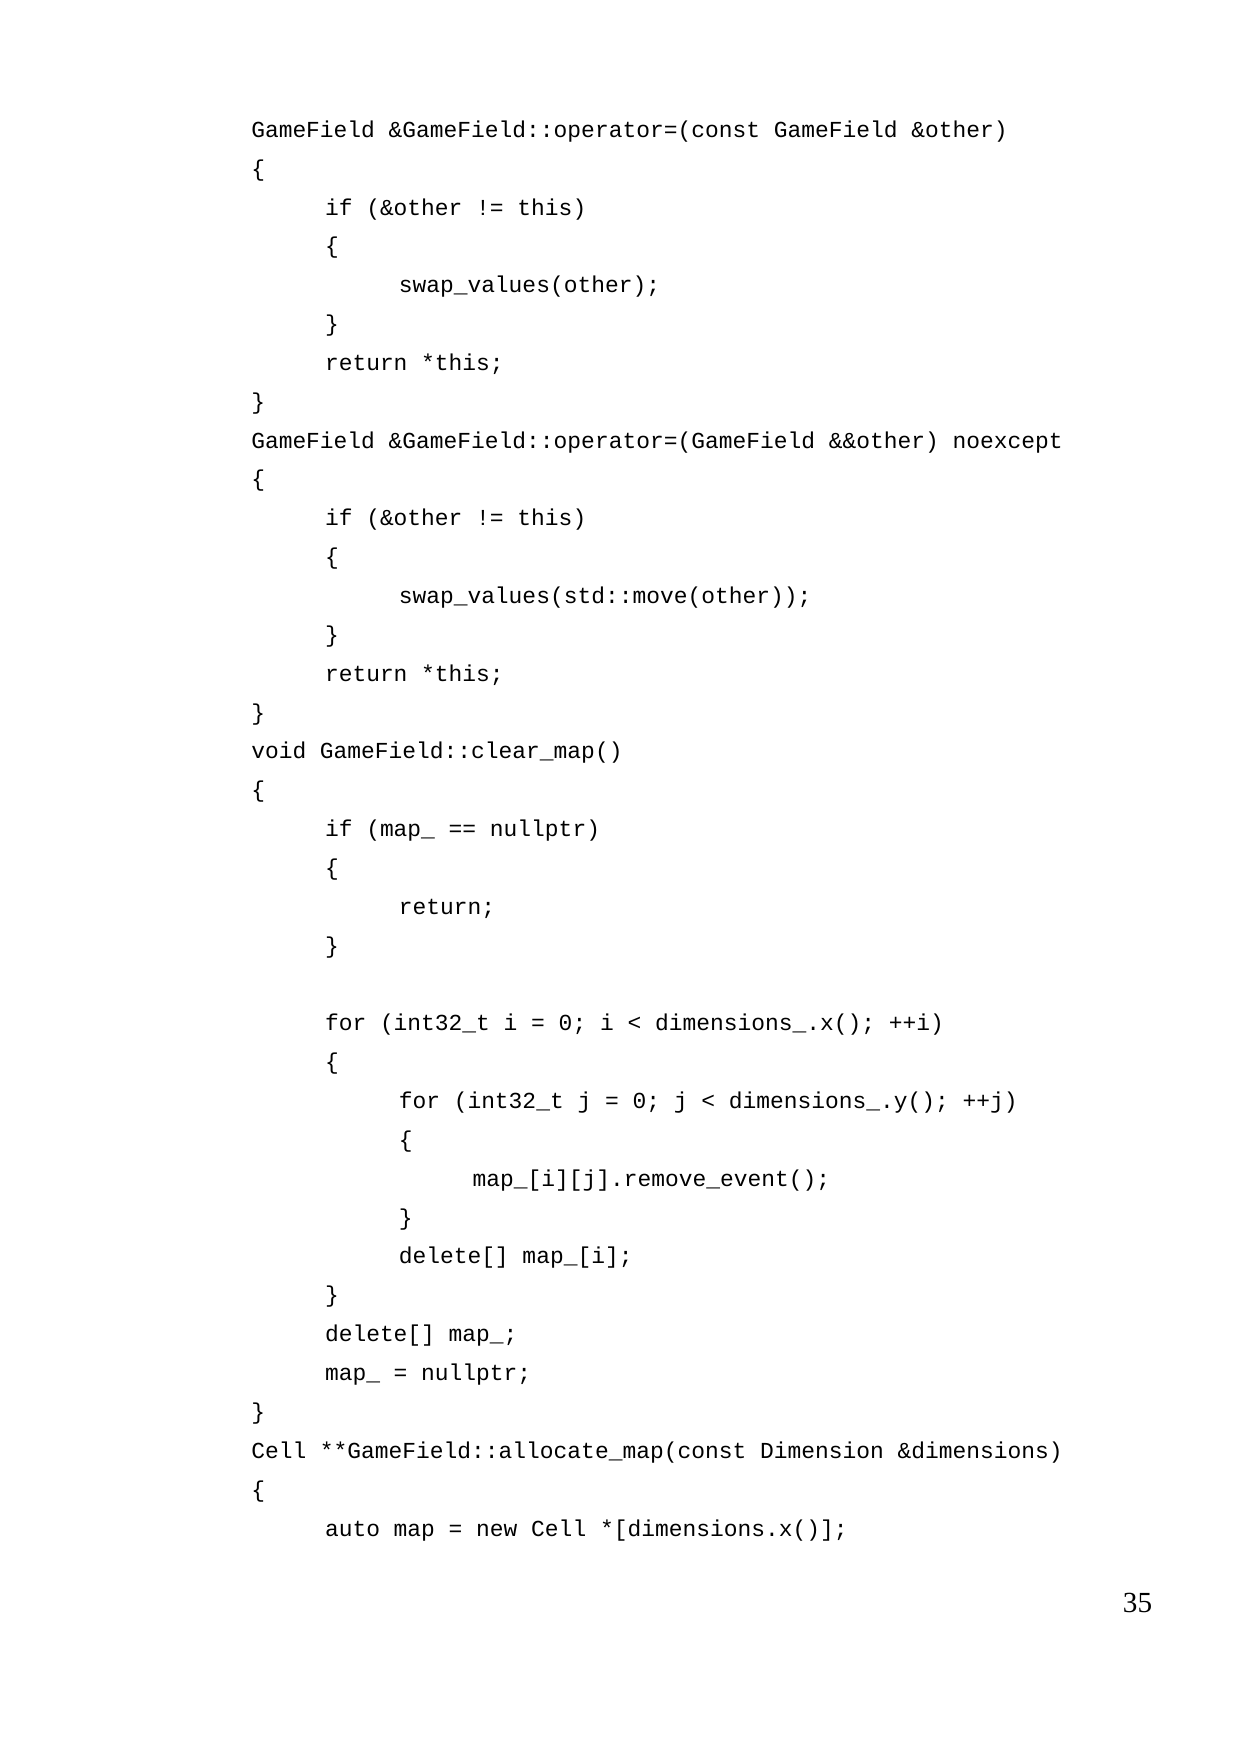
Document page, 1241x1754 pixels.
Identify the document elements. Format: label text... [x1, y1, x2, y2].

text { [177, 856, 1152, 882]
text map_ = nullptr; [177, 1361, 1152, 1387]
text for (int32_t i = 0; i < dimensions_.x(); ++i) [177, 1012, 1152, 1038]
text } [177, 1206, 1152, 1232]
text delete[] map_; [177, 1323, 1152, 1348]
text } [177, 934, 1152, 960]
text GameField &GameField::operator=(GameField &&other) noexcept [177, 429, 1152, 455]
text { [177, 1051, 1152, 1077]
text } [177, 701, 1152, 727]
text auto map = new Cell *[dimensions.x()]; [177, 1517, 1152, 1543]
text } [177, 1400, 1152, 1426]
text { [177, 157, 1152, 183]
text for (int32_t j = 0; j < dimensions_.y(); ++j) [177, 1089, 1152, 1115]
text swap_values(std::move(other)); [177, 584, 1152, 610]
text if (map_ == nullptr) [177, 817, 1152, 843]
text Cell **GameField::allocate_map(const Dimension &dimensions) [177, 1439, 1152, 1465]
text map_[i][j].remove_event(); [177, 1167, 1152, 1193]
text return *this; [177, 662, 1152, 688]
text { [177, 235, 1152, 261]
text swap_values(other); [177, 273, 1152, 299]
text { [177, 1478, 1152, 1504]
text if (&other != this) [177, 196, 1152, 222]
text } [177, 623, 1152, 649]
text return *this; [177, 351, 1152, 377]
text GameField &GameField::operator=(const GameField &other) [177, 118, 1152, 144]
text { [177, 546, 1152, 571]
text { [177, 1128, 1152, 1154]
text { [177, 468, 1152, 494]
text } [177, 390, 1152, 416]
text return; [177, 895, 1152, 921]
text { [177, 779, 1152, 804]
text delete[] map_[i]; [177, 1245, 1152, 1271]
text } [177, 1284, 1152, 1310]
text if (&other != this) [177, 507, 1152, 533]
text } [177, 312, 1152, 338]
text void GameField::clear_map() [177, 740, 1152, 766]
